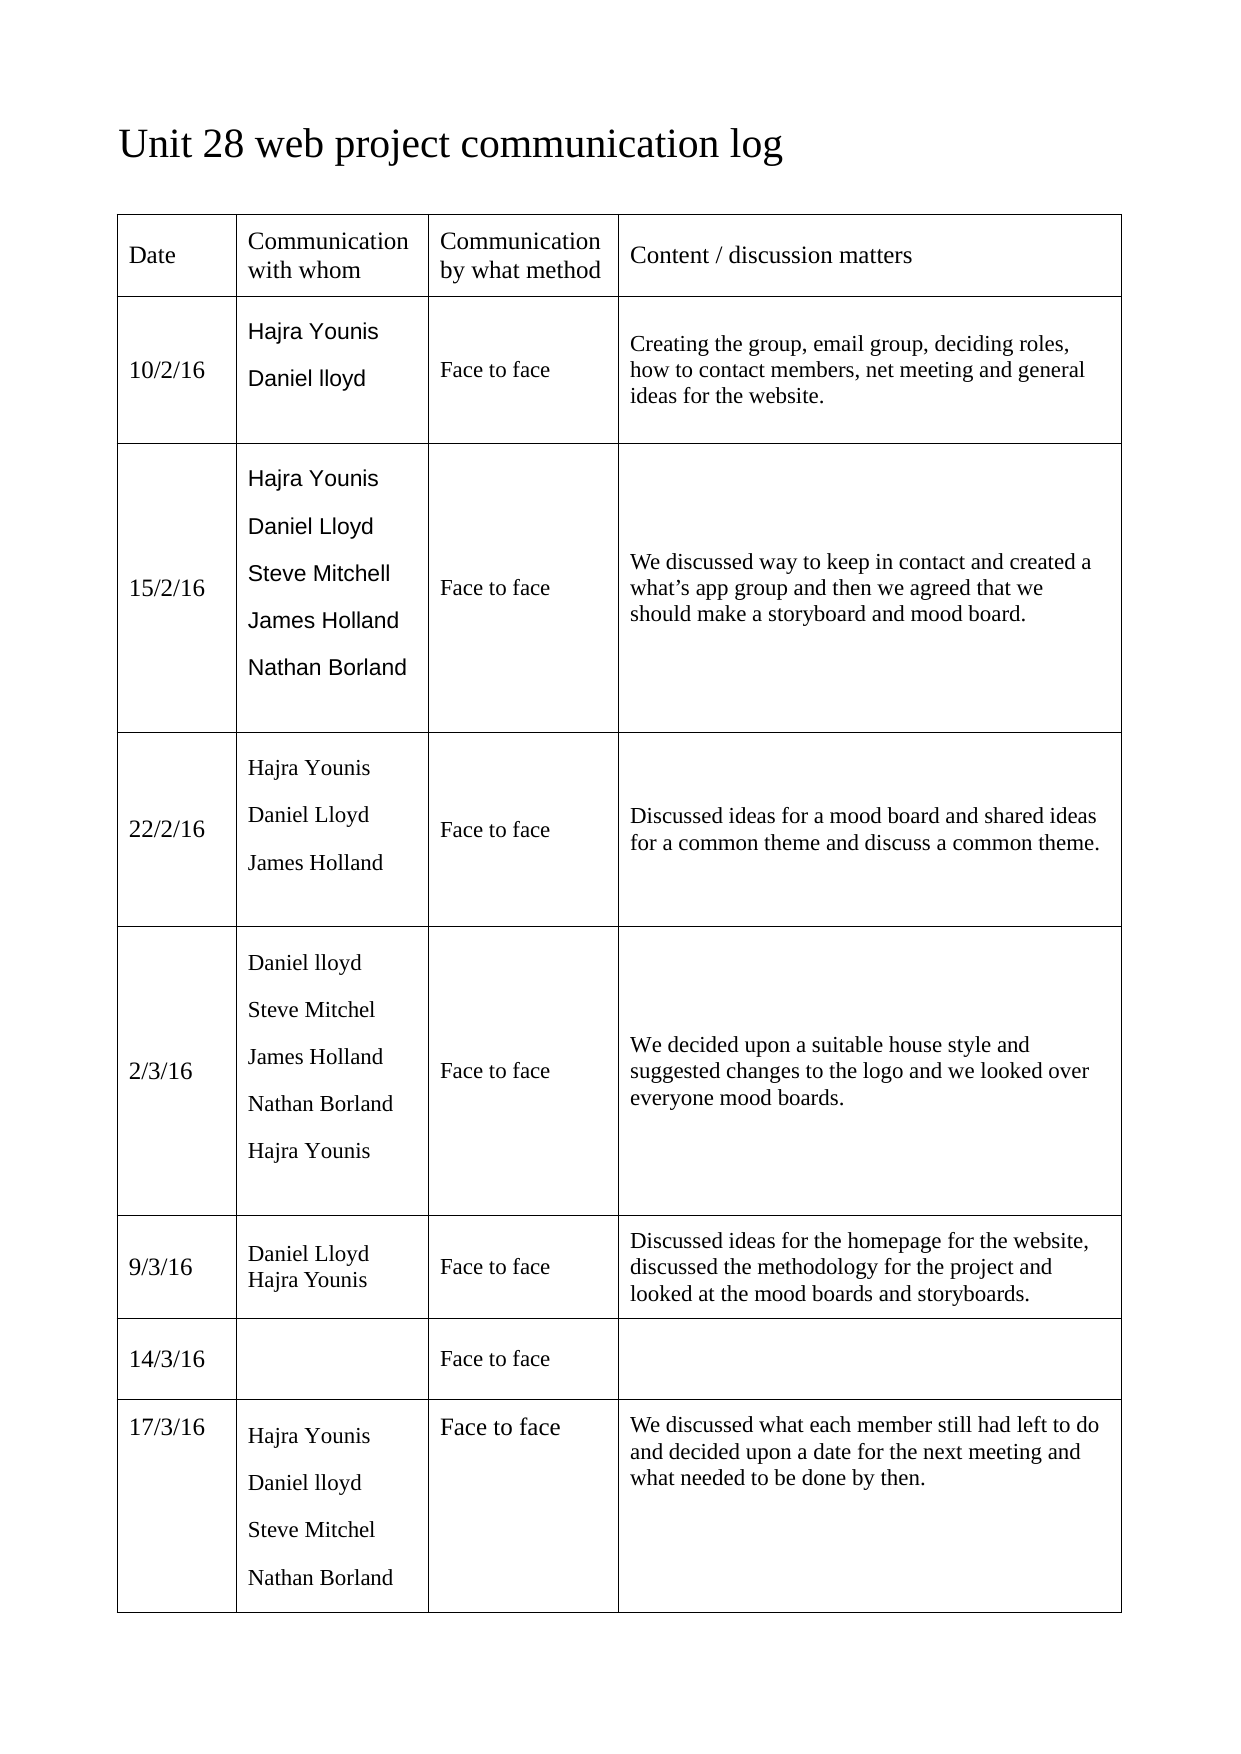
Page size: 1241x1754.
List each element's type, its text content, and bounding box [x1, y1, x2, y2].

text Unit 28 web project communication log [118, 118, 1122, 166]
table_header Communication by what method [429, 215, 618, 296]
table_cell [619, 1319, 1121, 1399]
table_cell Daniel lloyd Steve Mitchel James Holland Nathan Borland Hajra Younis [237, 927, 428, 1214]
table_cell 15/2/16 [118, 444, 236, 731]
table_cell 17/3/16 [118, 1400, 236, 1612]
table_cell Face to face [429, 1400, 618, 1612]
table_cell [237, 1319, 428, 1399]
table_cell Daniel Lloyd Hajra Younis [237, 1216, 428, 1318]
table_header Date [118, 215, 236, 296]
table_cell Hajra Younis Daniel Lloyd James Holland [237, 733, 428, 926]
table_cell We decided upon a suitable house style and suggested changes to the logo and we looked over everyone mood boards. [619, 927, 1121, 1214]
table_cell Hajra Younis Daniel Lloyd Steve Mitchell James Holland Nathan Borland [237, 444, 428, 731]
table_cell Face to face [429, 733, 618, 926]
table_cell Face to face [429, 927, 618, 1214]
table_cell Face to face [429, 1319, 618, 1399]
table_cell Face to face [429, 444, 618, 731]
table_cell 9/3/16 [118, 1216, 236, 1318]
table_cell 14/3/16 [118, 1319, 236, 1399]
table_cell Discussed ideas for a mood board and shared ideas for a common theme and discuss a common theme. [619, 733, 1121, 926]
table_header Content / discussion matters [619, 215, 1121, 296]
table_cell We discussed way to keep in contact and created a what’s app group and then we agreed that we should make a storyboard and mood board. [619, 444, 1121, 731]
table_cell 10/2/16 [118, 297, 236, 443]
table_cell 2/3/16 [118, 927, 236, 1214]
table_cell Discussed ideas for the homepage for the website, discussed the methodology for the project and looked at the mood boards and storyboards. [619, 1216, 1121, 1318]
table_cell Hajra Younis Daniel lloyd [237, 297, 428, 443]
table_cell Face to face [429, 297, 618, 443]
table_cell We discussed what each member still had left to do and decided upon a date for the next meeting and what needed to be done by then. [619, 1400, 1121, 1612]
table_cell Face to face [429, 1216, 618, 1318]
table_cell Creating the group, email group, deciding roles, how to contact members, net meeting and general ideas for the website. [619, 297, 1121, 443]
table_cell 22/2/16 [118, 733, 236, 926]
table_header Communication with whom [237, 215, 428, 296]
table_cell Hajra Younis Daniel lloyd Steve Mitchel Nathan Borland [237, 1400, 428, 1612]
